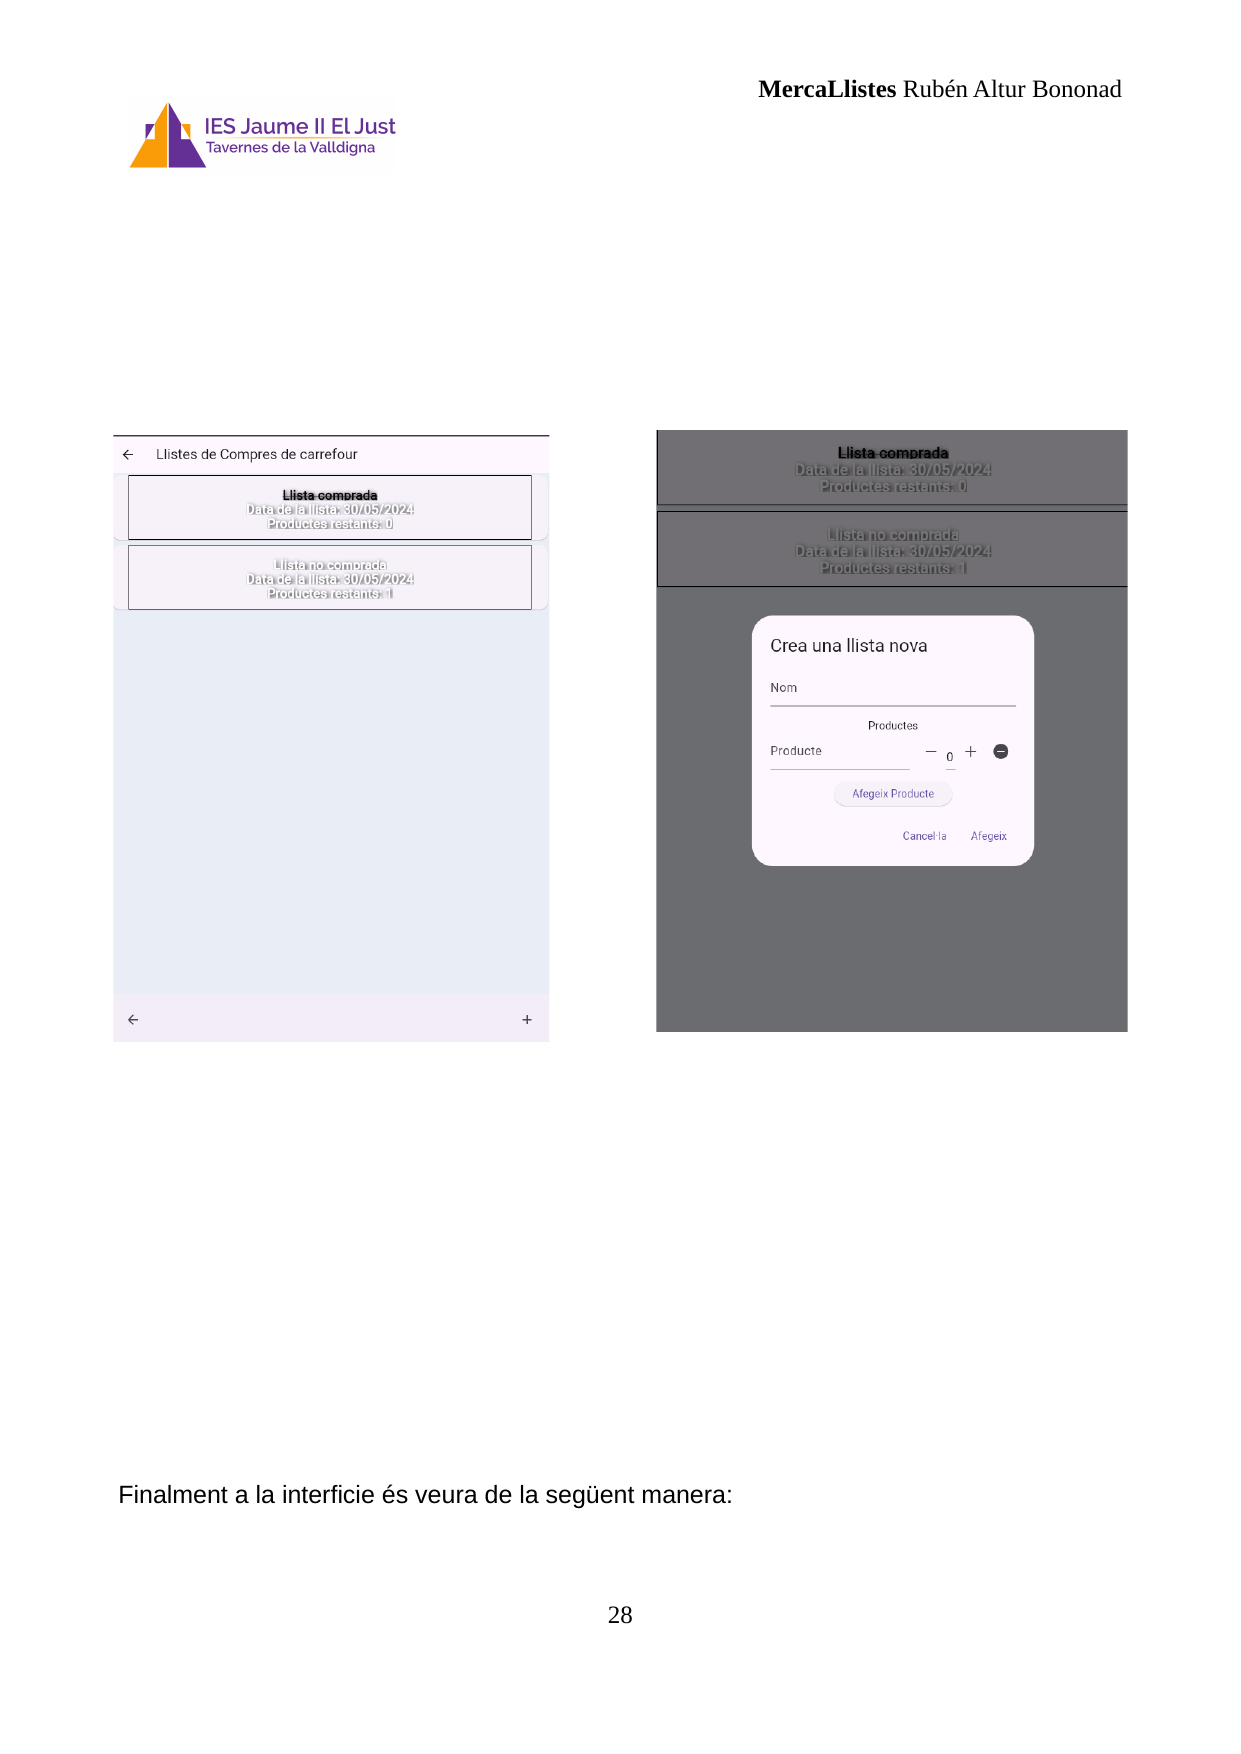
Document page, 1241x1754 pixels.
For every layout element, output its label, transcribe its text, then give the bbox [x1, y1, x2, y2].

picture [656, 430, 1128, 1032]
text Finalment a la interficie és veura de la següent manera: [118, 1480, 1122, 1508]
picture [113, 435, 550, 1042]
picture [126, 97, 396, 174]
